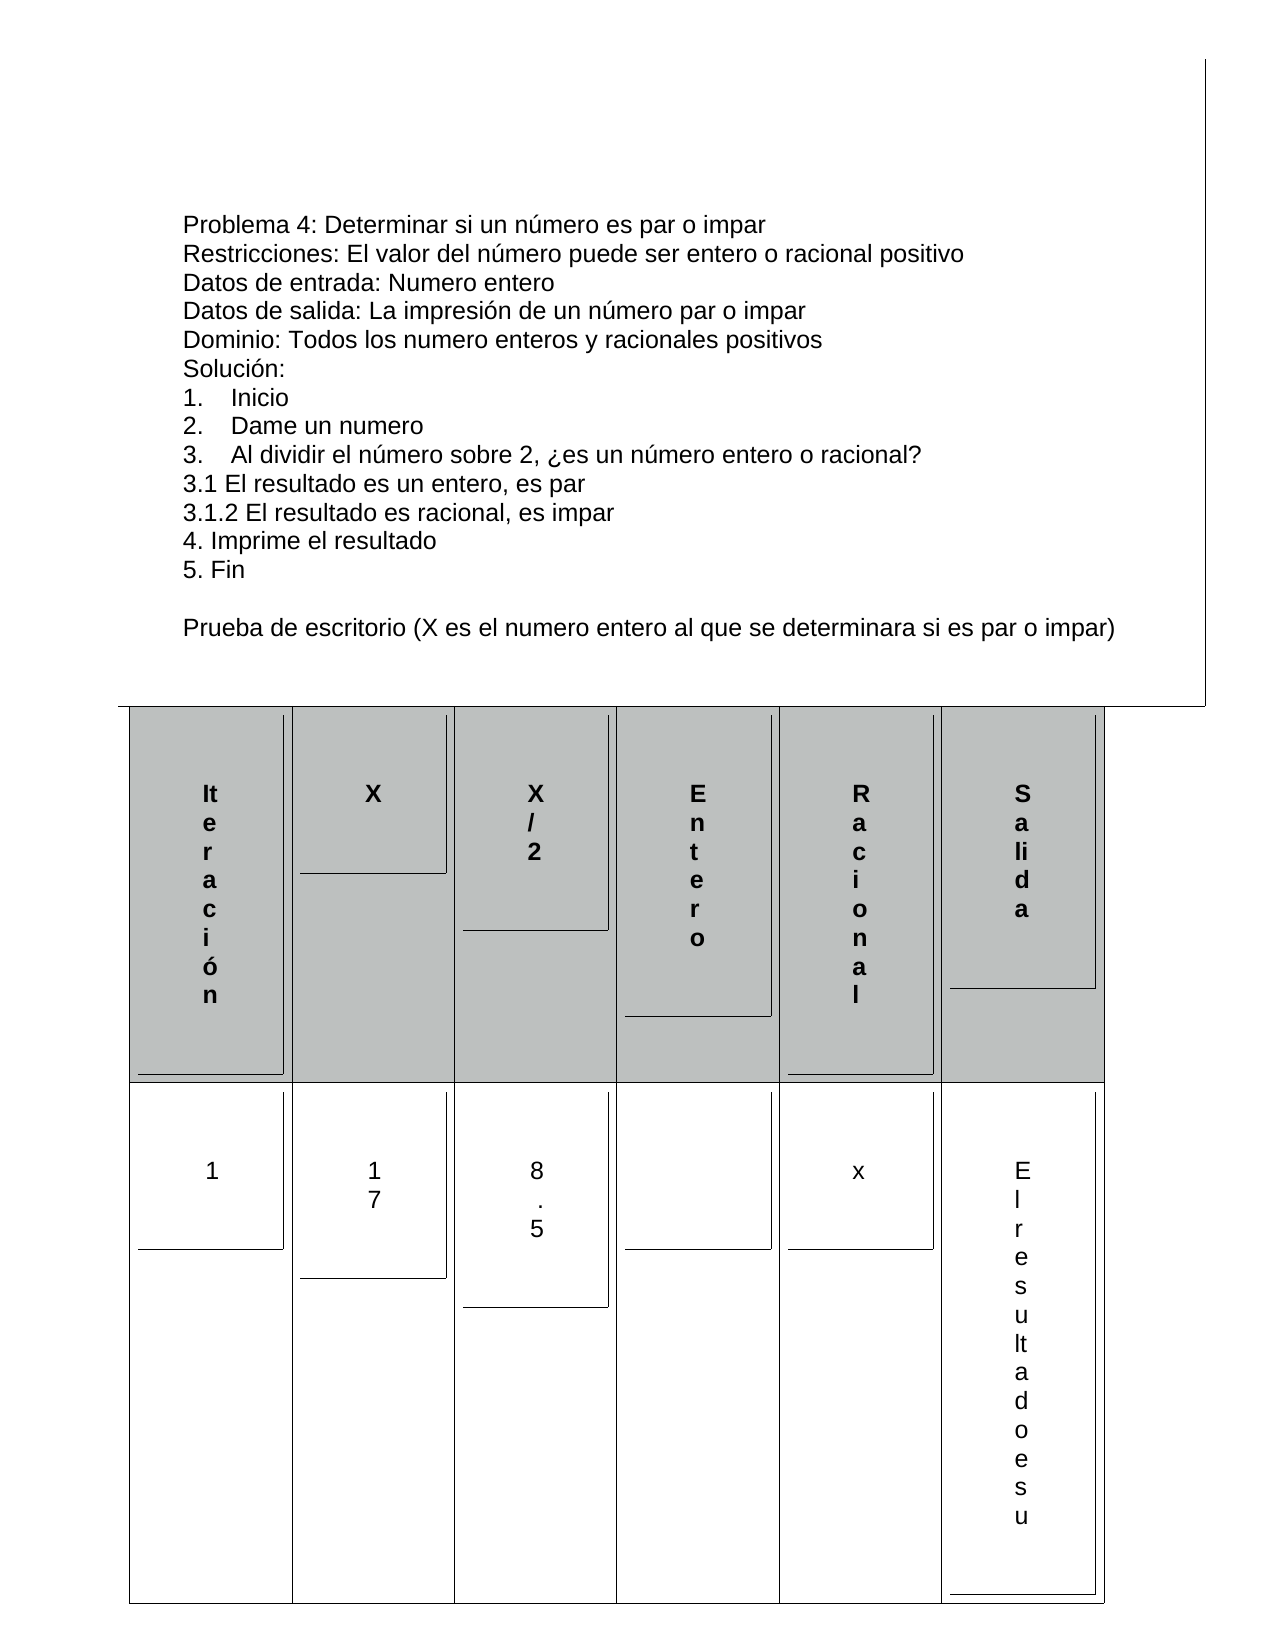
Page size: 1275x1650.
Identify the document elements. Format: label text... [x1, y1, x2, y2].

text Datos de entrada: Numero entero [118, 267, 1205, 296]
text 3.1 El resultado es un entero, es par [118, 469, 1205, 497]
table_header Racional [780, 707, 941, 1082]
list Dame un numero [118, 411, 1205, 440]
table_cell 17 [293, 1083, 454, 1603]
text Restricciones: El valor del número puede ser entero o racional positivo [118, 239, 1205, 267]
text Problema 4: Determinar si un número es par o impar [118, 210, 1205, 239]
table_header Salida [942, 707, 1104, 1082]
list Al dividir el número sobre 2, ¿es un número entero o racional? [118, 440, 1205, 469]
text 5. Fin [118, 555, 1205, 584]
text 3.1.2 El resultado es racional, es impar [118, 497, 1205, 526]
table_cell x [780, 1083, 941, 1603]
table_cell 1 [130, 1083, 292, 1603]
table_header X [293, 707, 454, 1082]
table_header X/2 [455, 707, 616, 1082]
table_header Iteración [130, 707, 292, 1082]
text Dominio: Todos los numero enteros y racionales positivos [118, 325, 1205, 354]
table_header Entero [617, 707, 779, 1082]
text 4. Imprime el resultado [118, 526, 1205, 555]
table_cell El resultado es u [942, 1083, 1104, 1603]
text Solución: [118, 354, 1205, 382]
list Inicio [118, 382, 1205, 411]
text Datos de salida: La impresión de un número par o impar [118, 296, 1205, 325]
table_cell 8.5 [455, 1083, 616, 1603]
text Prueba de escritorio (X es el numero entero al que se determinara si es par o impar) [118, 612, 1205, 706]
table_cell [617, 1083, 779, 1603]
